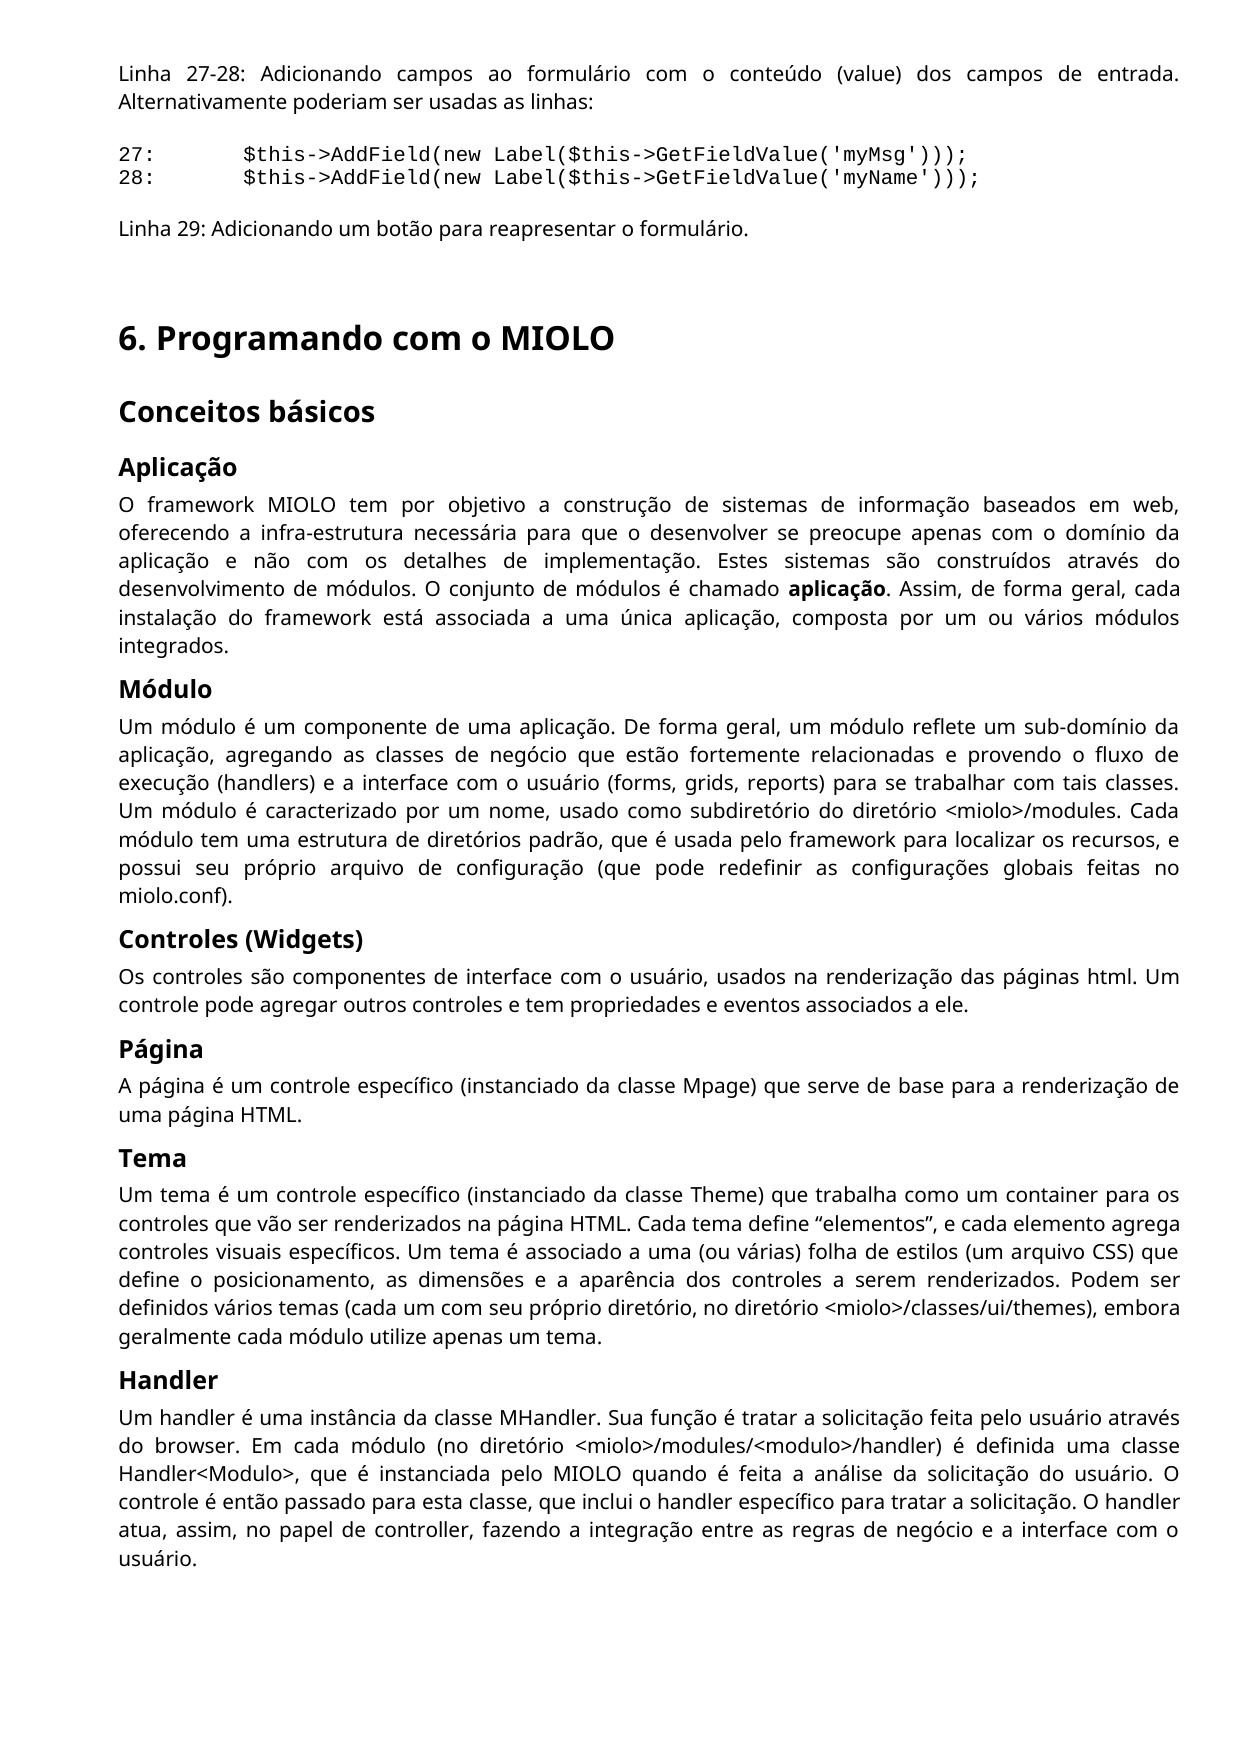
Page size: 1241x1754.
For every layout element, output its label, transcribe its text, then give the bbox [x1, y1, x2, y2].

subtitle Módulo [118, 672, 1181, 706]
subtitle Página [118, 1031, 1181, 1065]
text O framework MIOLO tem por objetivo a construção de sistemas de informação baseados em web, oferecendo a infra-estrutura necessária para que o desenvolver se preocupe apenas com o domínio da aplicação e não com os detalhes de implementação. Estes sistemas são construídos através do desenvolvimento de módulos. O conjunto de módulos é chamado aplicação. Assim, de forma geral, cada instalação do framework está associada a uma única aplicação, composta por um ou vários módulos integrados. [118, 490, 1181, 659]
text Um tema é um controle específico (instanciado da classe Theme) que trabalha como um container para os controles que vão ser renderizados na página HTML. Cada tema define “elementos”, e cada elemento agrega controles visuais específicos. Um tema é associado a uma (ou várias) folha de estilos (um arquivo CSS) que define o posicionamento, as dimensões e a aparência dos controles a serem renderizados. Podem ser definidos vários temas (cada um com seu próprio diretório, no diretório <miolo>/classes/ui/themes), embora geralmente cada módulo utilize apenas um tema. [118, 1181, 1181, 1350]
text Um módulo é um componente de uma aplicação. De forma geral, um módulo reflete um sub-domínio da aplicação, agregando as classes de negócio que estão fortemente relacionadas e provendo o fluxo de execução (handlers) e a interface com o usuário (forms, grids, reports) para se trabalhar com tais classes. Um módulo é caracterizado por um nome, usado como subdiretório do diretório <miolo>/modules. Cada módulo tem uma estrutura de diretórios padrão, que é usada pelo framework para localizar os recursos, e possui seu próprio arquivo de configuração (que pode redefinir as configurações globais feitas no miolo.conf). [118, 712, 1181, 909]
subtitle Conceitos básicos [118, 391, 1181, 431]
text Os controles são componentes de interface com o usuário, usados na renderização das páginas html. Um controle pode agregar outros controles e tem propriedades e eventos associados a ele. [118, 962, 1181, 1019]
subtitle Handler [118, 1362, 1181, 1396]
subtitle Controles (Widgets) [118, 922, 1181, 956]
subtitle Programando com o MIOLO [118, 315, 1181, 360]
text Linha 27-28: Adicionando campos ao formulário com o conteúdo (value) dos campos de entrada. Alternativamente poderiam ser usadas as linhas: [118, 59, 1181, 116]
text A página é um controle específico (instanciado da classe Mpage) que serve de base para a renderização de uma página HTML. [118, 1071, 1181, 1128]
text 28: $this->AddField(new Label($this->GetFieldValue('myName'))); [118, 167, 1181, 191]
subtitle Tema [118, 1140, 1181, 1174]
text Linha 29: Adicionando um botão para reapresentar o formulário. [118, 214, 1181, 243]
text 27: $this->AddField(new Label($this->GetFieldValue('myMsg'))); [118, 144, 1181, 167]
text Um handler é uma instância da classe MHandler. Sua função é tratar a solicitação feita pelo usuário através do browser. Em cada módulo (no diretório <miolo>/modules/<modulo>/handler) é definida uma classe Handler<Modulo>, que é instanciada pelo MIOLO quando é feita a análise da solicitação do usuário. O controle é então passado para esta classe, que inclui o handler específico para tratar a solicitação. O handler atua, assim, no papel de controller, fazendo a integração entre as regras de negócio e a interface com o usuário. [118, 1403, 1181, 1572]
subtitle Aplicação [118, 450, 1181, 484]
